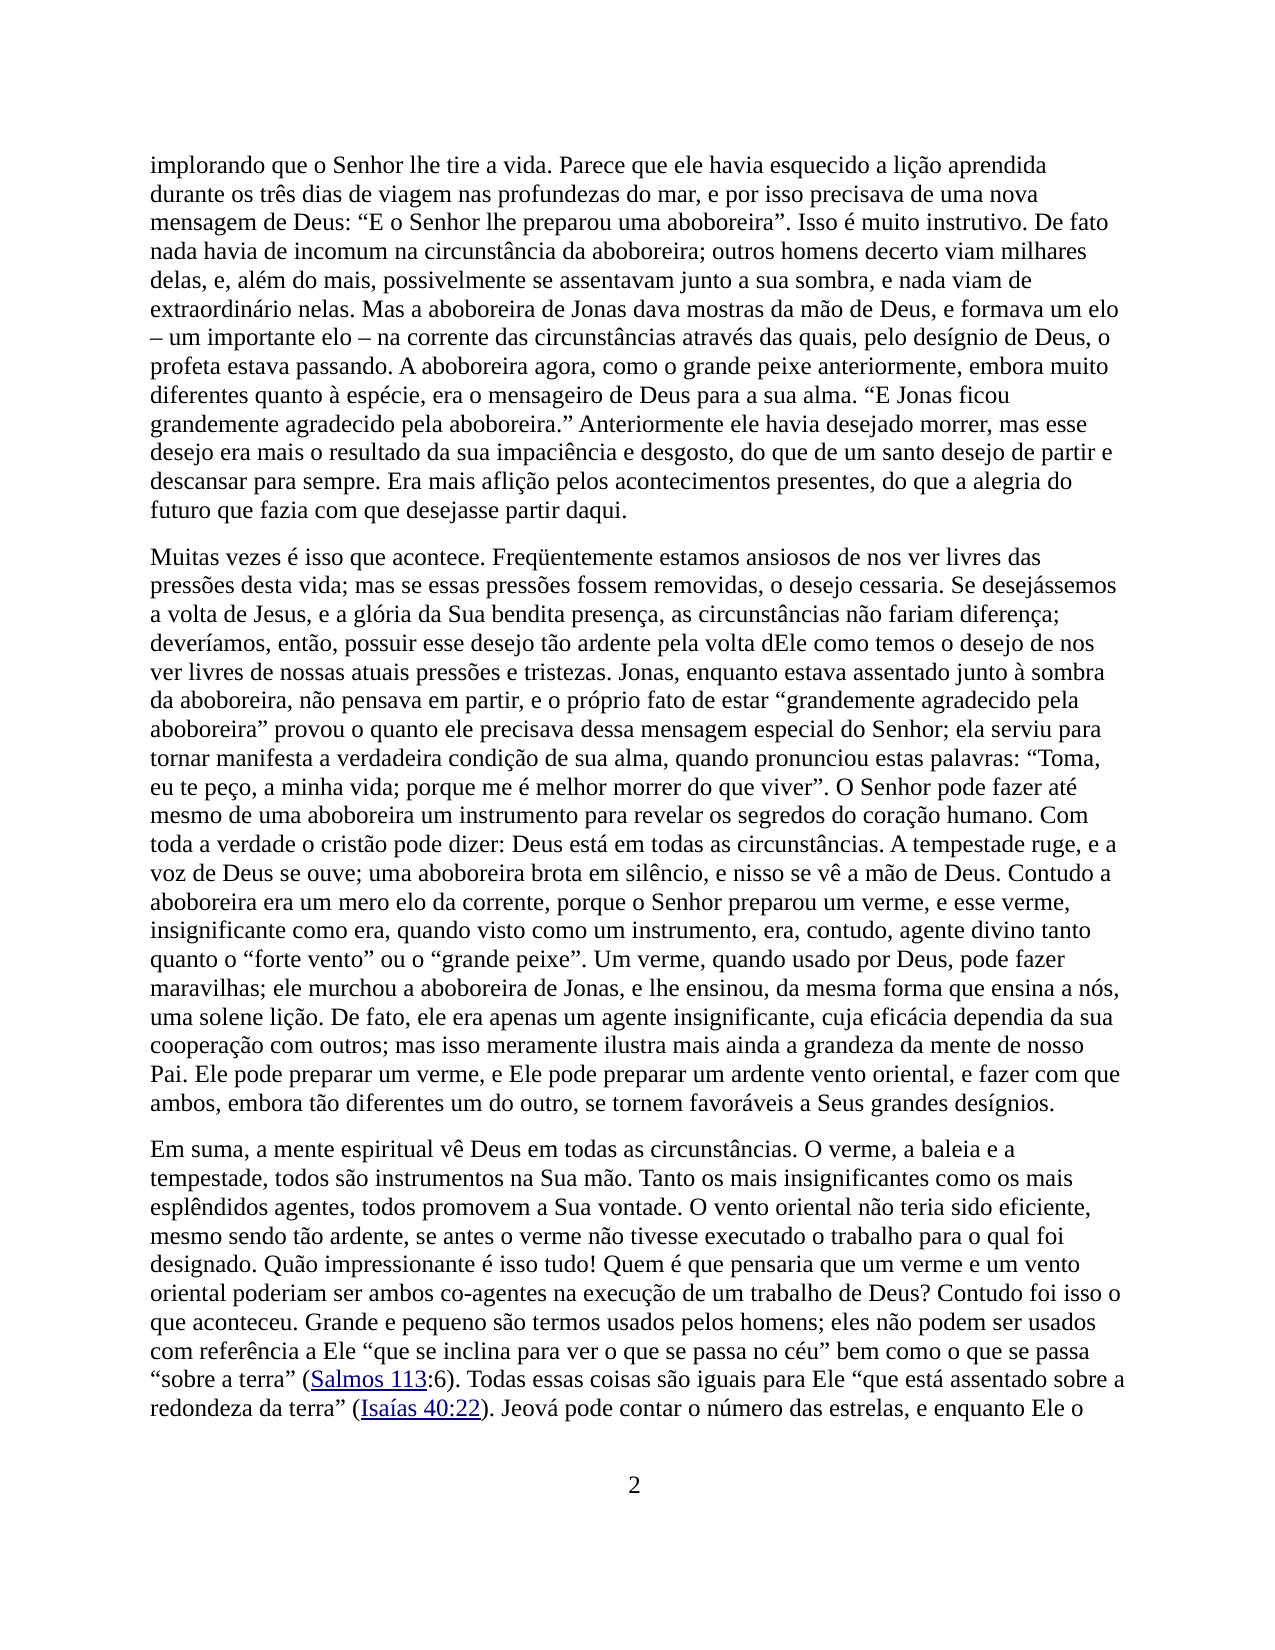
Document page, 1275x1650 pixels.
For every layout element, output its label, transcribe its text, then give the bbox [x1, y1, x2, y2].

text Em suma, a mente espiritual vê Deus em todas as circunstâncias. O verme, a baleia e a tempestade, todos são instrumentos na Sua mão. Tanto os mais insignificantes como os mais esplêndidos agentes, todos promovem a Sua vontade. O vento oriental não teria sido eficiente, mesmo sendo tão ardente, se antes o verme não tivesse executado o trabalho para o qual foi designado. Quão impressionante é isso tudo! Quem é que pensaria que um verme e um vento oriental poderiam ser ambos co-agentes na execução de um trabalho de Deus? Contudo foi isso o que aconteceu. Grande e pequeno são termos usados pelos homens; eles não podem ser usados com referência a Ele “que se inclina para ver o que se passa no céu” bem como o que se passa “sobre a terra” (Salmos 113:6). Todas essas coisas são iguais para Ele “que está assentado sobre a redondeza da terra” (Isaías 40:22). Jeová pode contar o número das estrelas, e enquanto Ele o [150, 1134, 1125, 1422]
text implorando que o Senhor lhe tire a vida. Parece que ele havia esquecido a lição aprendida durante os três dias de viagem nas profundezas do mar, e por isso precisava de uma nova mensagem de Deus: “E o Senhor lhe preparou uma aboboreira”. Isso é muito instrutivo. De fato nada havia de incomum na circunstância da aboboreira; outros homens decerto viam milhares delas, e, além do mais, possivelmente se assentavam junto a sua sombra, e nada viam de extraordinário nelas. Mas a aboboreira de Jonas dava mostras da mão de Deus, e formava um elo – um importante elo – na corrente das circunstâncias através das quais, pelo desígnio de Deus, o profeta estava passando. A aboboreira agora, como o grande peixe anteriormente, embora muito diferentes quanto à espécie, era o mensageiro de Deus para a sua alma. “E Jonas ficou grandemente agradecido pela aboboreira.” Anteriormente ele havia desejado morrer, mas esse desejo era mais o resultado da sua impaciência e desgosto, do que de um santo desejo de partir e descansar para sempre. Era mais aflição pelos acontecimentos presentes, do que a alegria do futuro que fazia com que desejasse partir daqui. [150, 150, 1125, 524]
text Muitas vezes é isso que acontece. Freqüentemente estamos ansiosos de nos ver livres das pressões desta vida; mas se essas pressões fossem removidas, o desejo cessaria. Se desejássemos a volta de Jesus, e a glória da Sua bendita presença, as circunstâncias não fariam diferença; deveríamos, então, possuir esse desejo tão ardente pela volta dEle como temos o desejo de nos ver livres de nossas atuais pressões e tristezas. Jonas, enquanto estava assentado junto à sombra da aboboreira, não pensava em partir, e o próprio fato de estar “grandemente agradecido pela aboboreira” provou o quanto ele precisava dessa mensagem especial do Senhor; ela serviu para tornar manifesta a verdadeira condição de sua alma, quando pronunciou estas palavras: “Toma, eu te peço, a minha vida; porque me é melhor morrer do que viver”. O Senhor pode fazer até mesmo de uma aboboreira um instrumento para revelar os segredos do coração humano. Com toda a verdade o cristão pode dizer: Deus está em todas as circunstâncias. A tempestade ruge, e a voz de Deus se ouve; uma aboboreira brota em silêncio, e nisso se vê a mão de Deus. Contudo a aboboreira era um mero elo da corrente, porque o Senhor preparou um verme, e esse verme, insignificante como era, quando visto como um instrumento, era, contudo, agente divino tanto quanto o “forte vento” ou o “grande peixe”. Um verme, quando usado por Deus, pode fazer maravilhas; ele murchou a aboboreira de Jonas, e lhe ensinou, da mesma forma que ensina a nós, uma solene lição. De fato, ele era apenas um agente insignificante, cuja eficácia dependia da sua cooperação com outros; mas isso meramente ilustra mais ainda a grandeza da mente de nosso Pai. Ele pode preparar um verme, e Ele pode preparar um ardente vento oriental, e fazer com que ambos, embora tão diferentes um do outro, se tornem favoráveis a Seus grandes desígnios. [150, 542, 1125, 1117]
